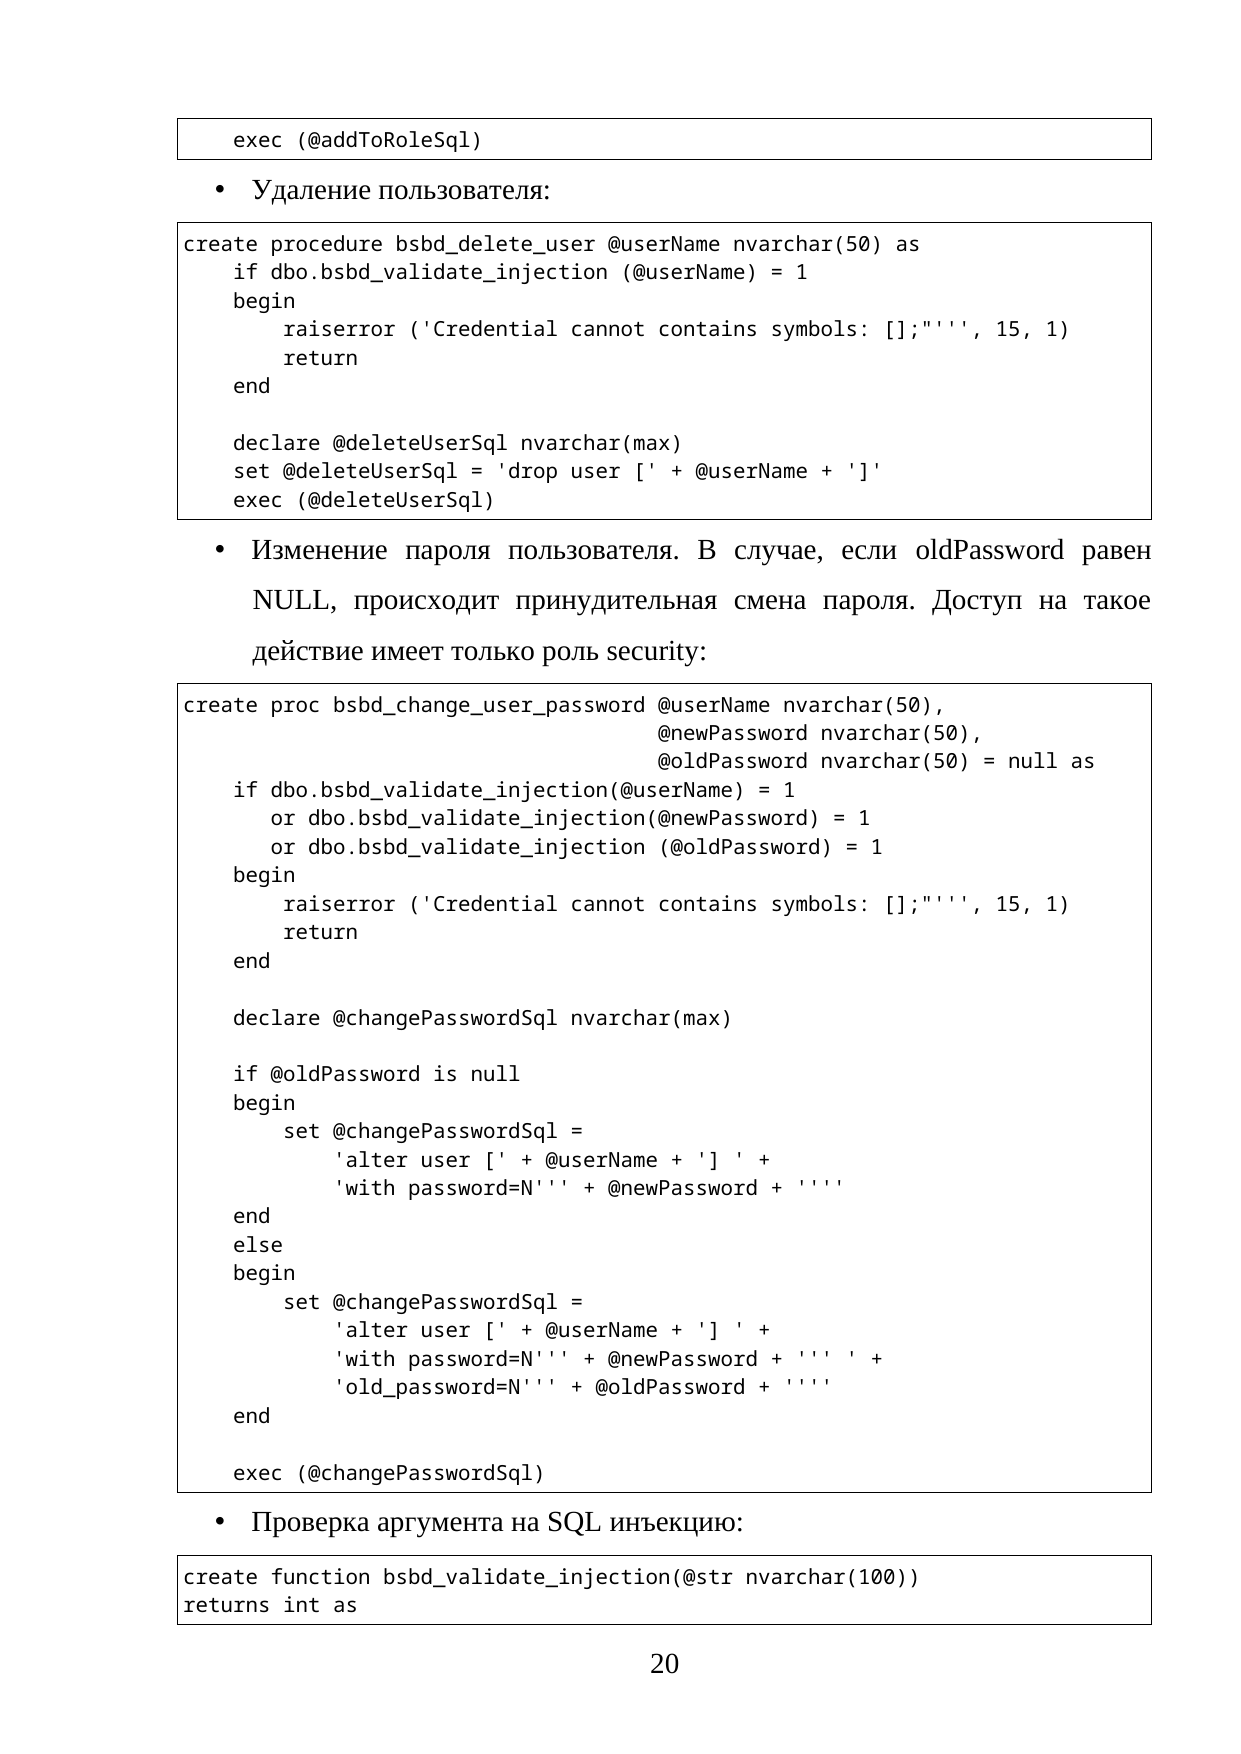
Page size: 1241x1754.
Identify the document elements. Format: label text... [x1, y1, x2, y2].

table_header create function bsbd_validate_injection(@str nvarchar(100)) returns int as [178, 1556, 1151, 1624]
table_header create proc bsbd_change_user_password @userName nvarchar(50), @newPassword nvarchar(50), @oldPassword nvarchar(50) = null as if dbo.bsbd_validate_injection(@userName) = 1 or dbo.bsbd_validate_injection(@newPassword) = 1 or dbo.bsbd_validate_injection (@oldPassword) = 1 begin raiserror ('Credential cannot contains symbols: [];"''', 15, 1) return end declare @changePasswordSql nvarchar(max) if @oldPassword is null begin set @changePasswordSql = 'alter user [' + @userName + '] ' + 'with password=N''' + @newPassword + '''' end else begin set @changePasswordSql = 'alter user [' + @userName + '] ' + 'with password=N''' + @newPassword + ''' ' + 'old_password=N''' + @oldPassword + '''' end exec (@changePasswordSql) [178, 684, 1151, 1492]
table_header create procedure bsbd_delete_user @userName nvarchar(50) as if dbo.bsbd_validate_injection (@userName) = 1 begin raiserror ('Credential cannot contains symbols: [];"''', 15, 1) return end declare @deleteUserSql nvarchar(max) set @deleteUserSql = 'drop user [' + @userName + ']' exec (@deleteUserSql) [178, 223, 1151, 519]
table_header exec (@addToRoleSql) [178, 119, 1151, 159]
list Проверка аргумента на SQL инъекцию: [215, 1504, 1152, 1538]
list Изменение пароля пользователя. В случае, если oldPassword равен NULL, происходит принудительная смена пароля. Доступ на такое действие имеет только роль security: [215, 532, 1152, 666]
list Удаление пользователя: [215, 172, 1152, 206]
